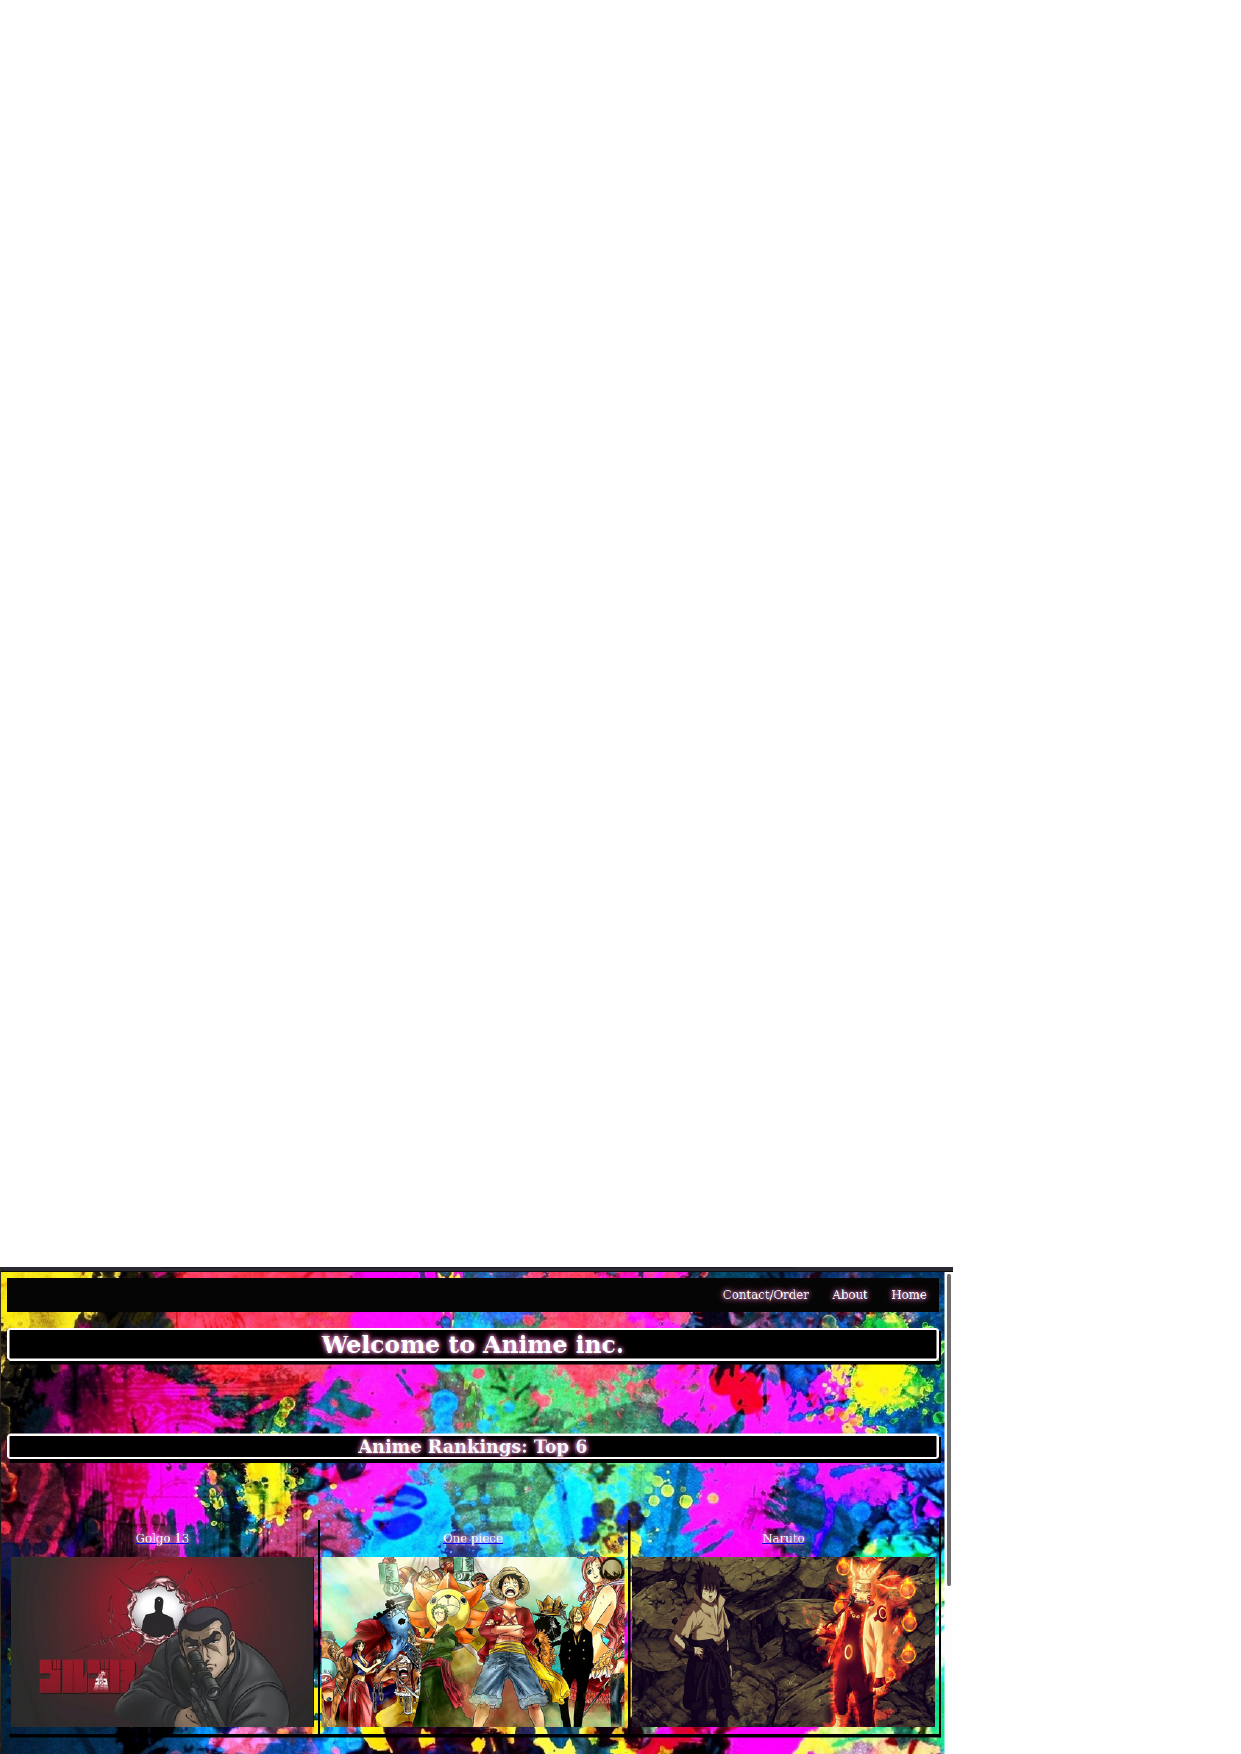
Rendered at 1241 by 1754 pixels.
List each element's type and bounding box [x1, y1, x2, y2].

picture [0, 1267, 938, 1754]
